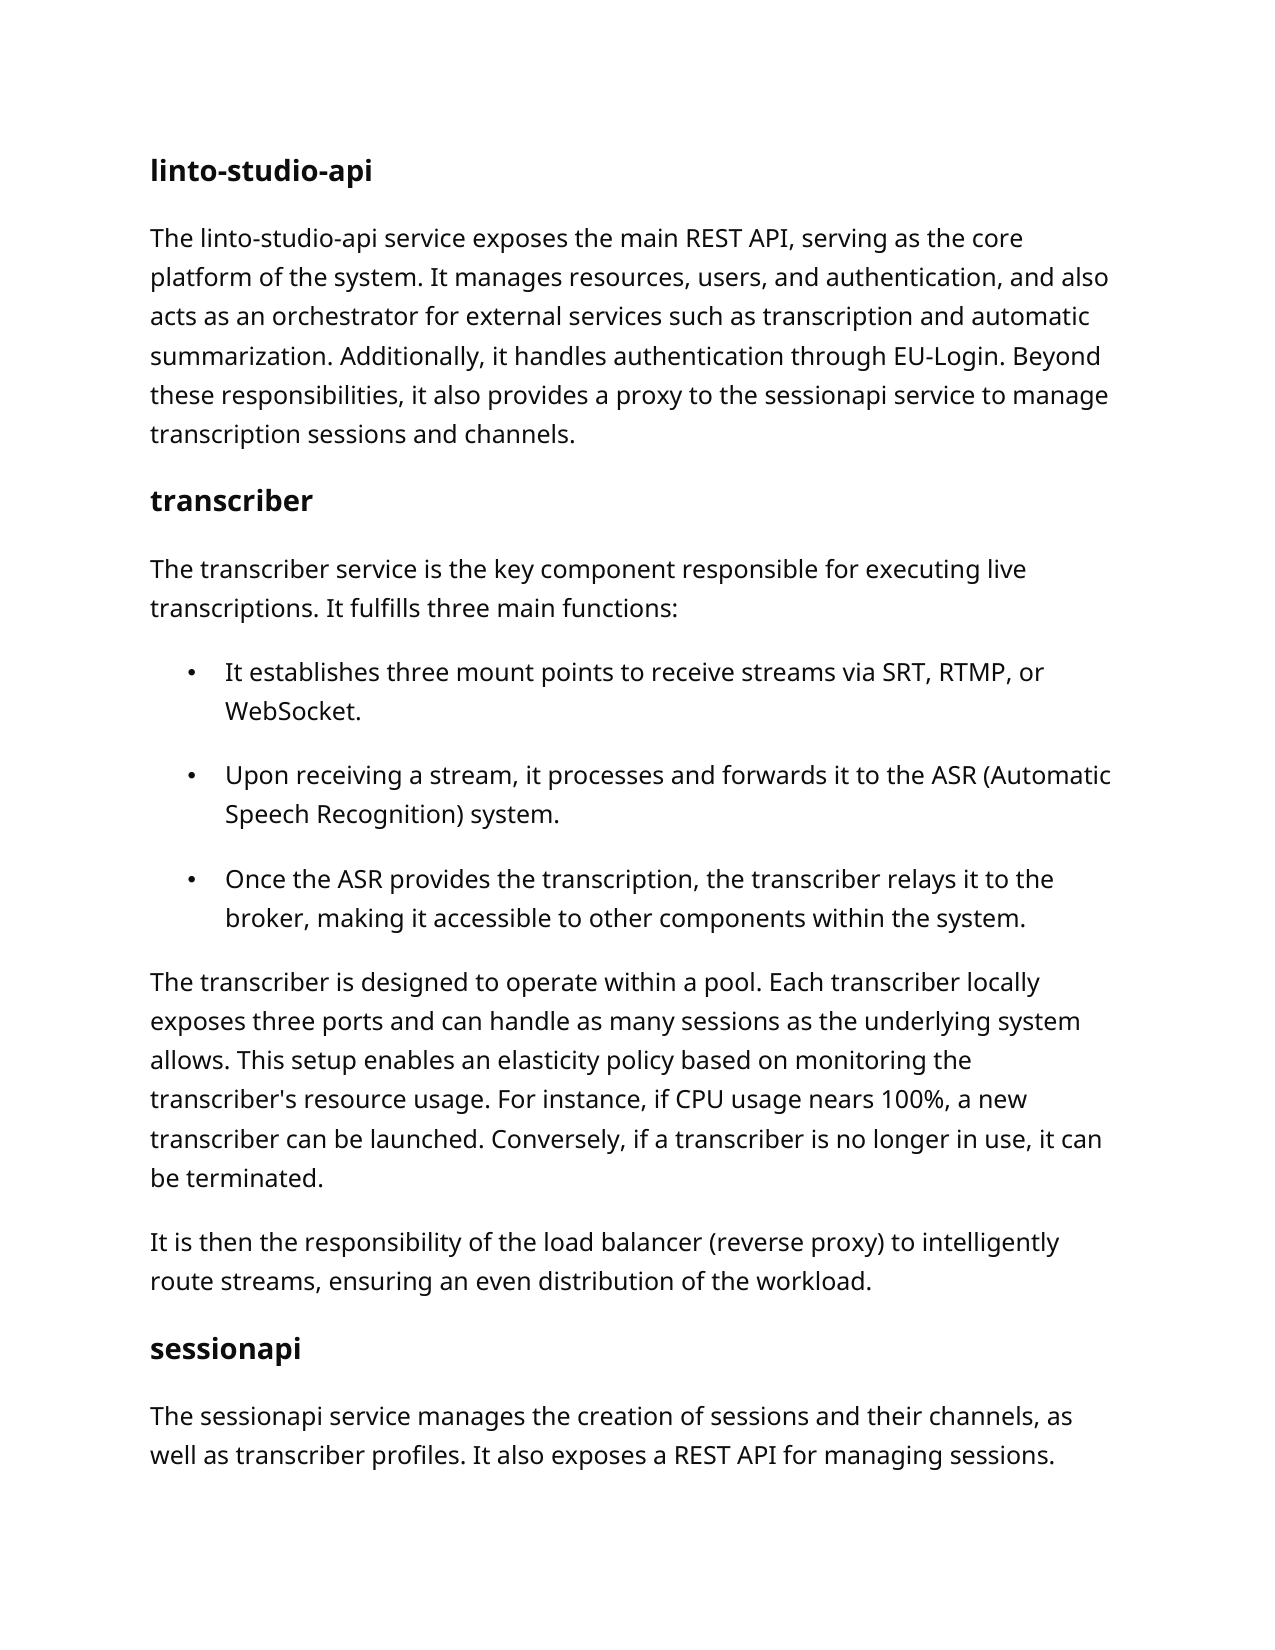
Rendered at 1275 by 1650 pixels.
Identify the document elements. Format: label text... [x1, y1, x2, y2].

subtitle sessionapi [150, 1328, 1125, 1368]
text It is then the responsibility of the load balancer (reverse proxy) to intelligently route streams, ensuring an even distribution of the workload. [150, 1224, 1125, 1298]
list It establishes three mount points to receive streams via SRT, RTMP, or WebSocket. [187, 654, 1125, 728]
subtitle transcriber [150, 481, 1125, 520]
text The transcriber is designed to operate within a pool. Each transcriber locally exposes three ports and can handle as many sessions as the underlying system allows. This setup enables an elasticity policy based on monitoring the transcriber's resource usage. For instance, if CPU usage nears 100%, a new transcriber can be launched. Conversely, if a transcriber is no longer in use, it can be terminated. [150, 964, 1125, 1194]
list Upon receiving a stream, it processes and forwards it to the ASR (Automatic Speech Recognition) system. [187, 758, 1125, 831]
text The linto-studio-api service exposes the main REST API, serving as the core platform of the system. It manages resources, users, and authentication, and also acts as an orchestrator for external services such as transcription and automatic summarization. Additionally, it handles authentication through EU-Login. Beyond these responsibilities, it also provides a proxy to the sessionapi service to manage transcription sessions and channels. [150, 221, 1125, 451]
text The transcriber service is the key component responsible for executing live transcriptions. It fulfills three main functions: [150, 551, 1125, 624]
subtitle linto-studio-api [150, 150, 1125, 190]
list Once the ASR provides the transcription, the transcriber relays it to the broker, making it accessible to other components within the system. [187, 861, 1125, 934]
text The sessionapi service manages the creation of sessions and their channels, as well as transcriber profiles. It also exposes a REST API for managing sessions. [150, 1398, 1125, 1472]
